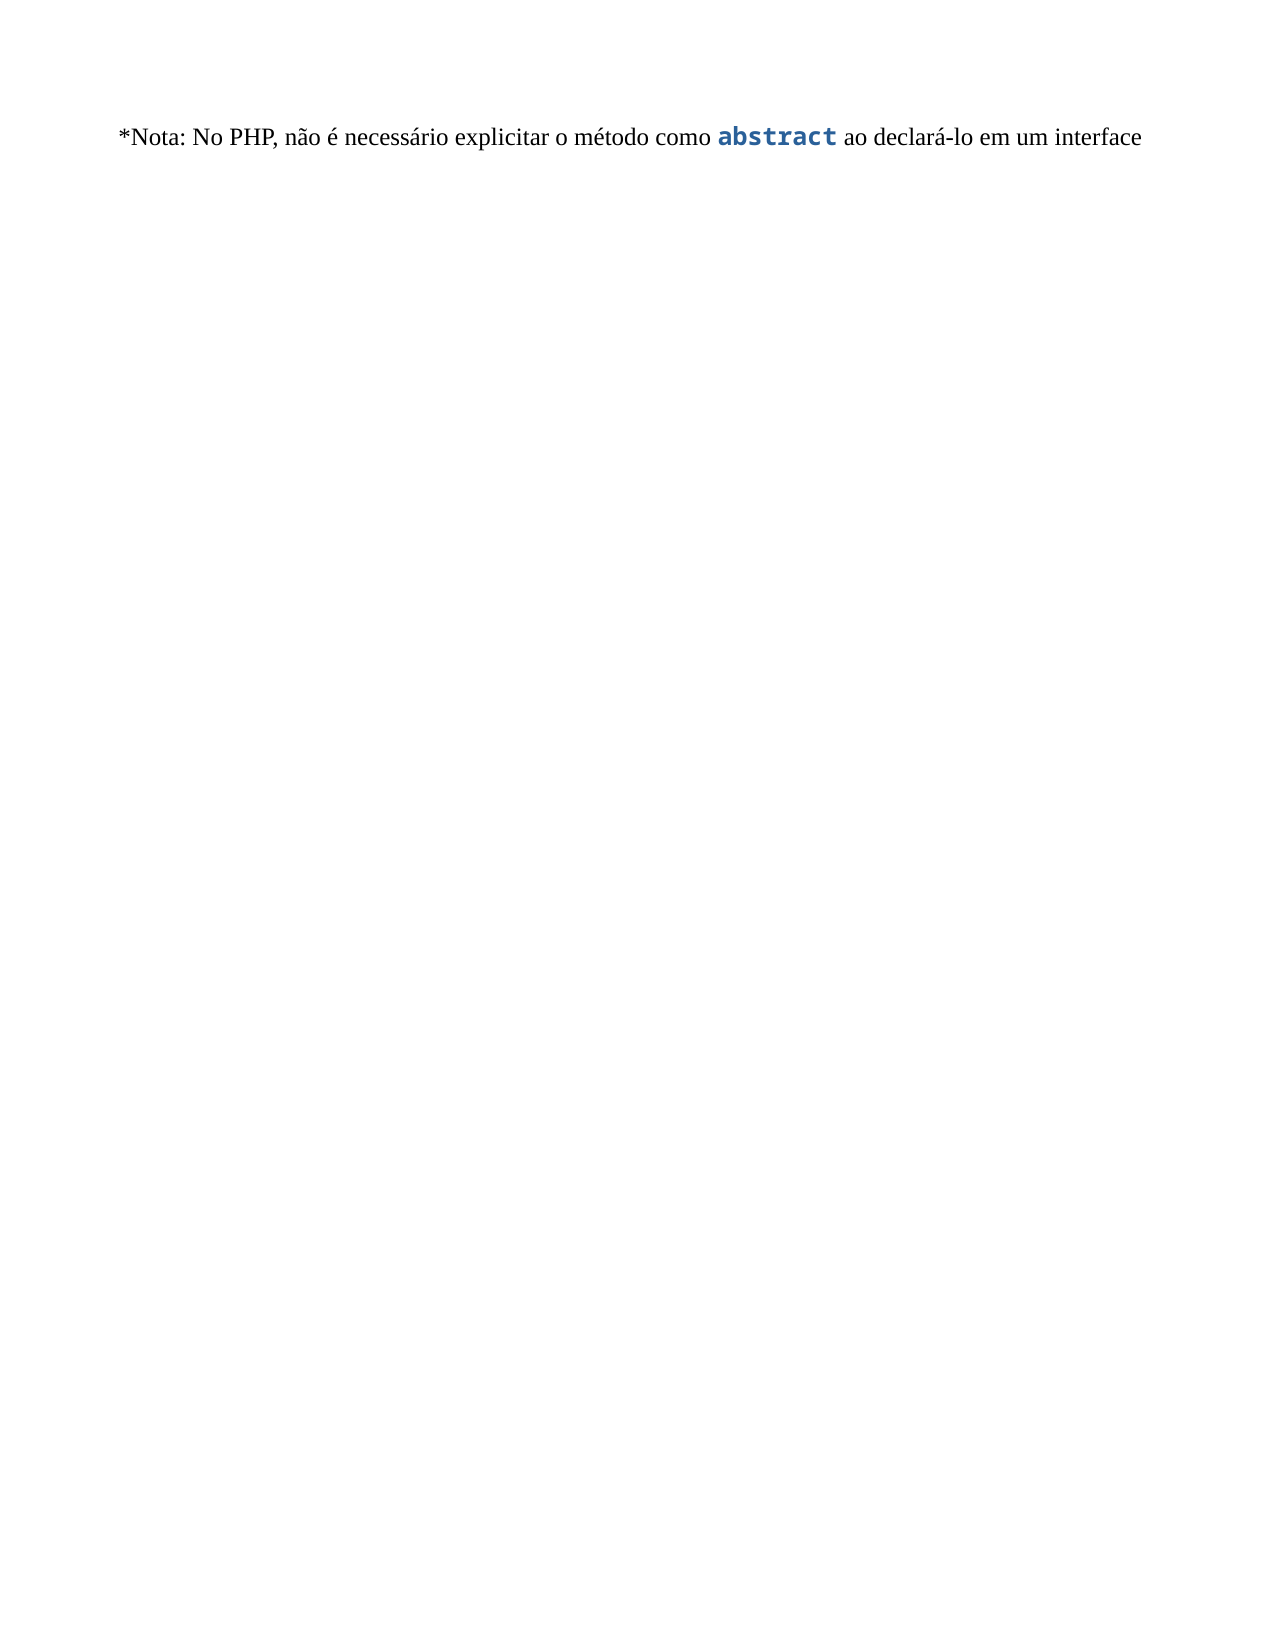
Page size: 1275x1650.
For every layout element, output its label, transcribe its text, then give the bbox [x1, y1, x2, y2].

text *Nota: No PHP, não é necessário explicitar o método como abstract ao declará-lo em um interface [118, 118, 1157, 152]
